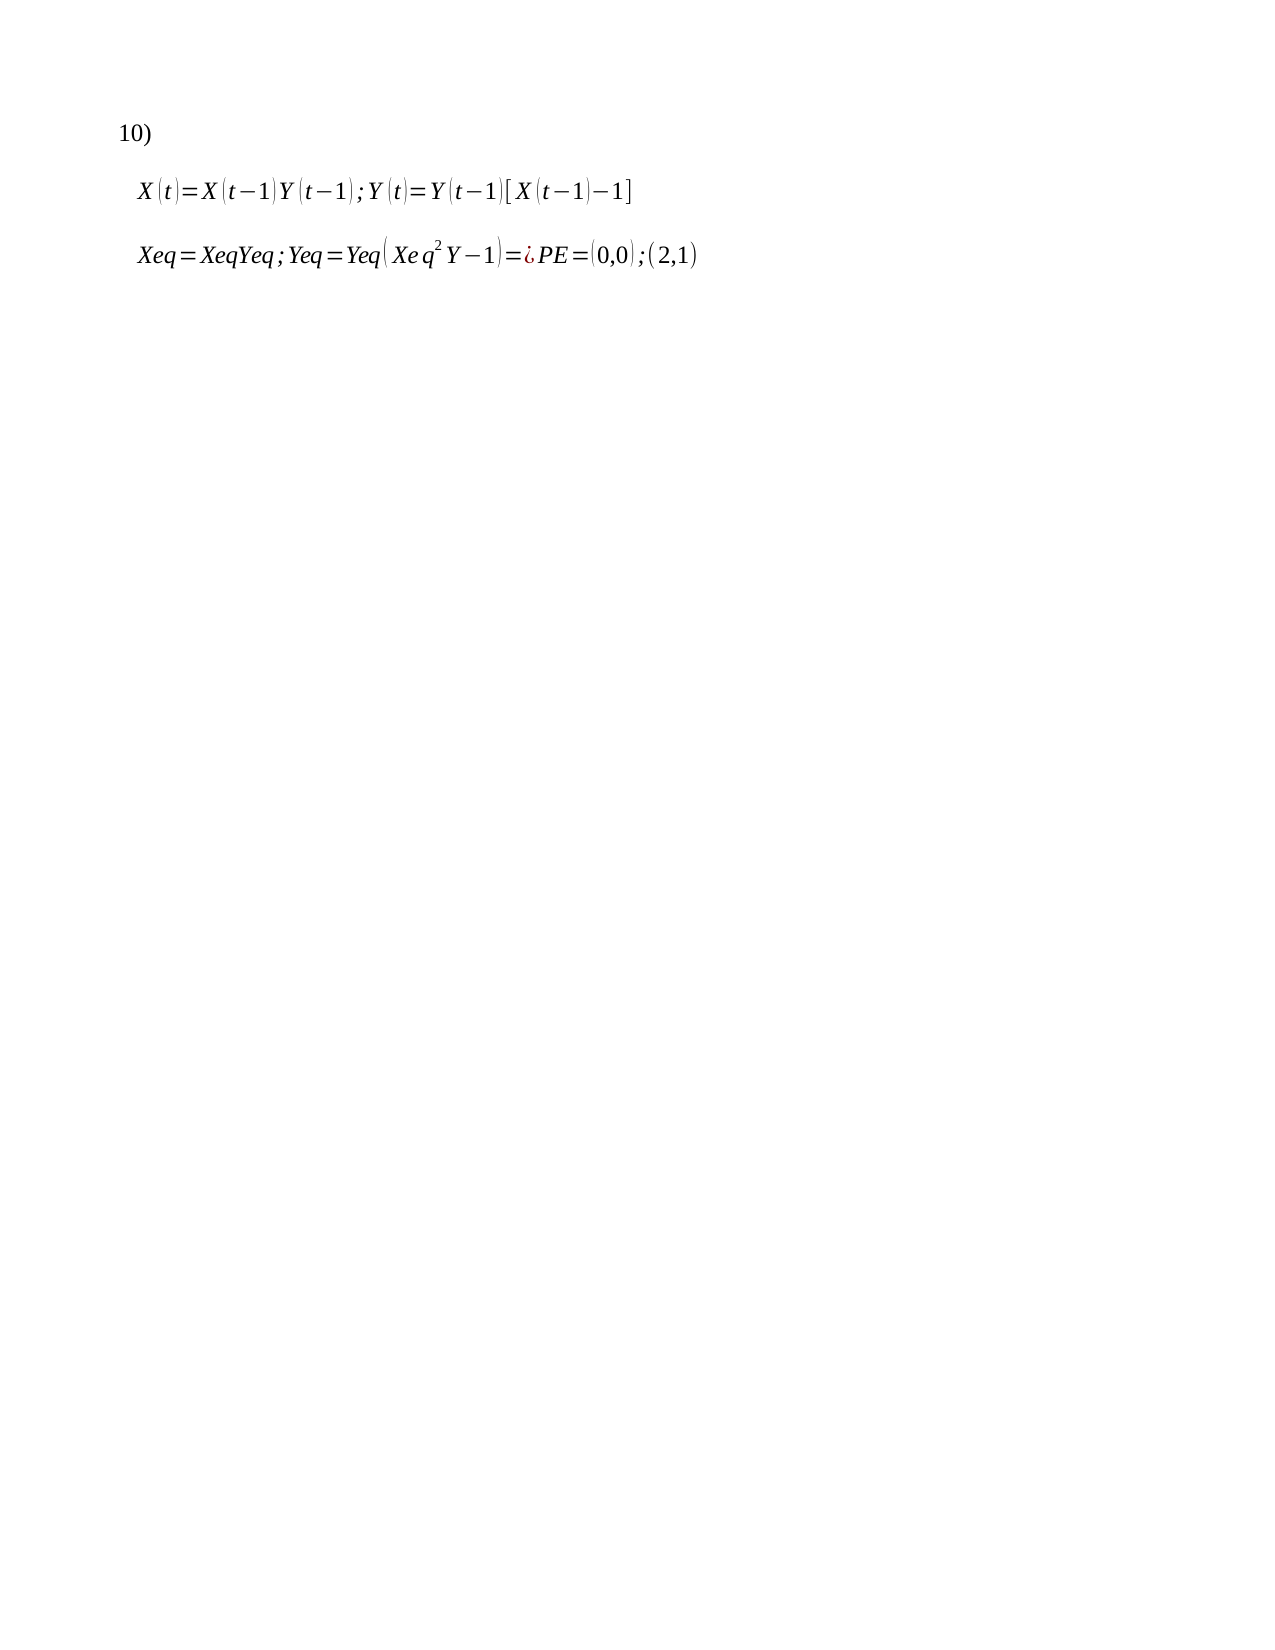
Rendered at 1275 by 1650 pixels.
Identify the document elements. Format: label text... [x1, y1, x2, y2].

text 10) [118, 118, 1157, 147]
